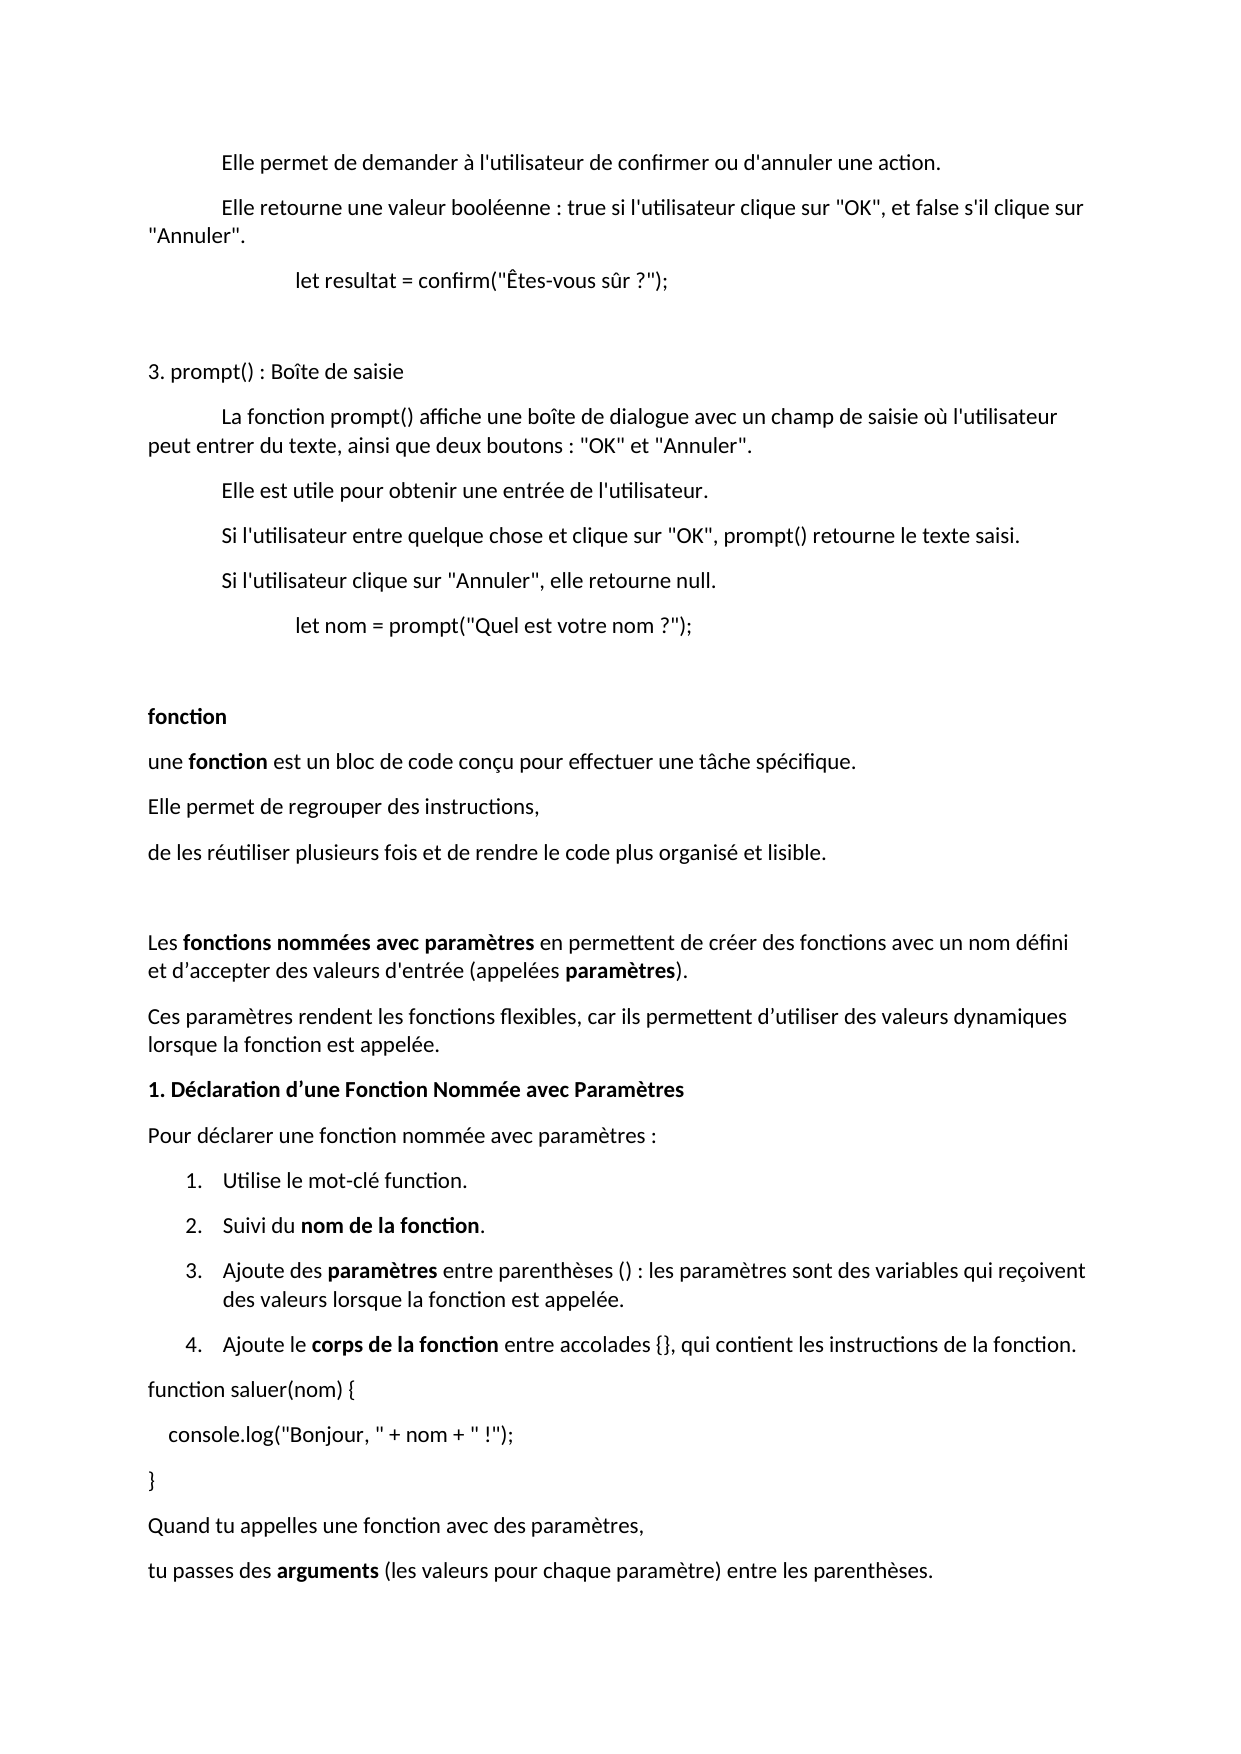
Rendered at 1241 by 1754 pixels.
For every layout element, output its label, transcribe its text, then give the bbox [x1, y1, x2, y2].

text Ces paramètres rendent les fonctions flexibles, car ils permettent d’utiliser des valeurs dynamiques lorsque la fonction est appelée. [148, 1002, 1093, 1058]
text de les réutiliser plusieurs fois et de rendre le code plus organisé et lisible. [148, 838, 1093, 866]
list Suivi du nom de la fonction. [185, 1211, 1093, 1239]
text Les fonctions nommées avec paramètres en permettent de créer des fonctions avec un nom défini et d’accepter des valeurs d'entrée (appelées paramètres). [148, 928, 1093, 984]
text 3. prompt() : Boîte de saisie [148, 357, 1093, 385]
text 1. Déclaration d’une Fonction Nommée avec Paramètres [148, 1076, 1093, 1103]
text Elle permet de demander à l'utilisateur de confirmer ou d'annuler une action. [148, 148, 1093, 176]
text console.log("Bonjour, " + nom + " !"); [148, 1421, 1093, 1448]
text } [148, 1466, 1093, 1494]
text function saluer(nom) { [148, 1375, 1093, 1403]
text tu passes des arguments (les valeurs pour chaque paramètre) entre les parenthèses. [148, 1556, 1093, 1584]
text Pour déclarer une fonction nommée avec paramètres : [148, 1121, 1093, 1149]
text Elle permet de regrouper des instructions, [148, 792, 1093, 820]
text let nom = prompt("Quel est votre nom ?"); [221, 612, 1093, 639]
text Elle retourne une valeur booléenne : true si l'utilisateur clique sur "OK", et false s'il clique sur "Annuler". [148, 193, 1093, 249]
text fonction [148, 702, 1093, 730]
text let resultat = confirm("Êtes-vous sûr ?"); [221, 267, 1093, 294]
text Quand tu appelles une fonction avec des paramètres, [148, 1511, 1093, 1539]
text Elle est utile pour obtenir une entrée de l'utilisateur. [148, 476, 1093, 504]
text Si l'utilisateur clique sur "Annuler", elle retourne null. [148, 566, 1093, 594]
text La fonction prompt() affiche une boîte de dialogue avec un champ de saisie où l'utilisateur peut entrer du texte, ainsi que deux boutons : "OK" et "Annuler". [148, 402, 1093, 459]
text une fonction est un bloc de code conçu pour effectuer une tâche spécifique. [148, 747, 1093, 775]
text Si l'utilisateur entre quelque chose et clique sur "OK", prompt() retourne le texte saisi. [148, 521, 1093, 549]
list Ajoute le corps de la fonction entre accolades {}, qui contient les instructions de la fonction. [185, 1330, 1093, 1358]
list Utilise le mot-clé function. [185, 1166, 1093, 1194]
list Ajoute des paramètres entre parenthèses () : les paramètres sont des variables qui reçoivent des valeurs lorsque la fonction est appelée. [185, 1256, 1093, 1313]
